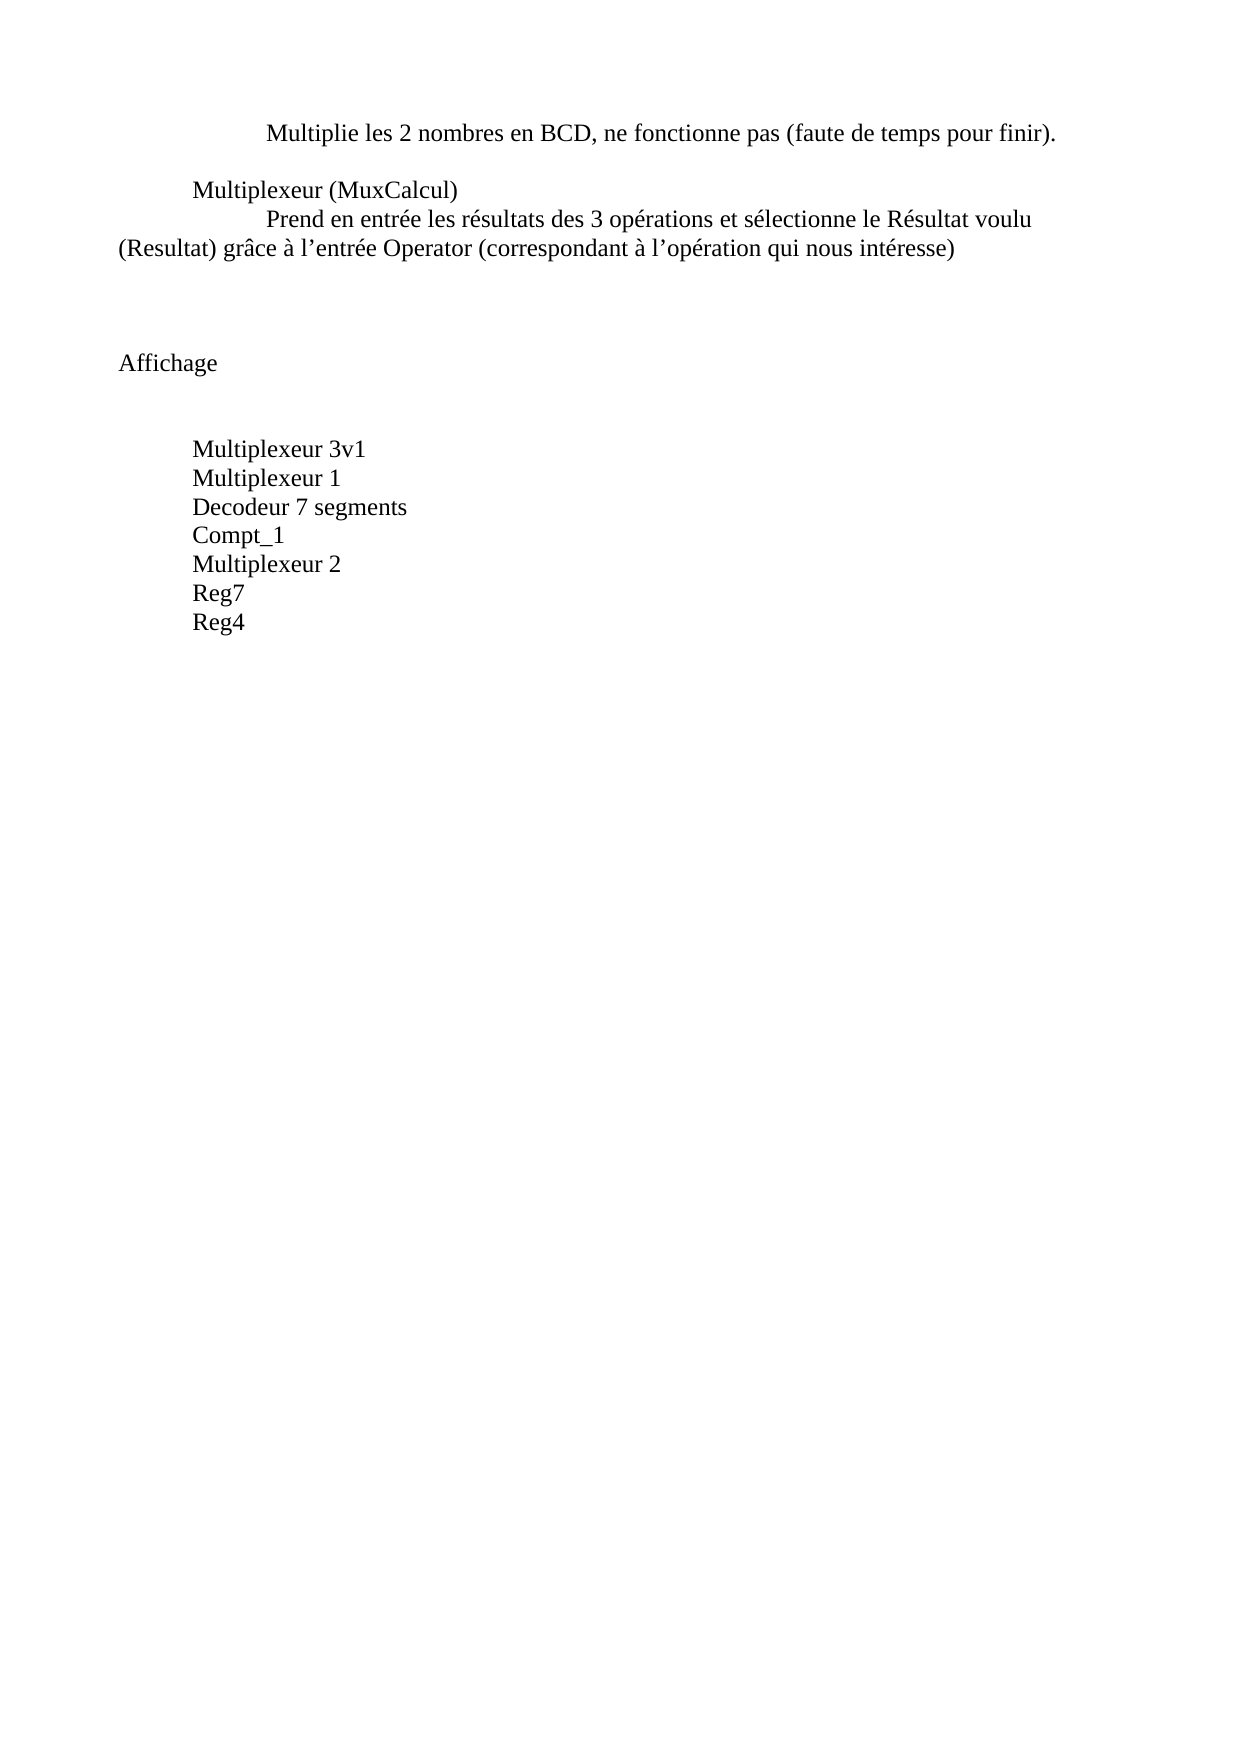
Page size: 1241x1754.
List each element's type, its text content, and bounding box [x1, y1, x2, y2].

text Multiplexeur 2 [118, 549, 1122, 578]
text Multiplexeur (MuxCalcul) [118, 176, 1122, 204]
text Multiplie les 2 nombres en BCD, ne fonctionne pas (faute de temps pour finir). [118, 118, 1122, 147]
text Prend en entrée les résultats des 3 opérations et sélectionne le Résultat voulu (Resultat) grâce à l’entrée Operator (correspondant à l’opération qui nous intéresse) [118, 204, 1122, 262]
text Reg7 [118, 578, 1122, 607]
text Reg4 [118, 607, 1122, 636]
text Affichage [118, 348, 1122, 377]
text Multiplexeur 1 [118, 463, 1122, 492]
text Compt_1 [118, 521, 1122, 549]
text Multiplexeur 3v1 [118, 434, 1122, 463]
text Decodeur 7 segments [118, 492, 1122, 521]
